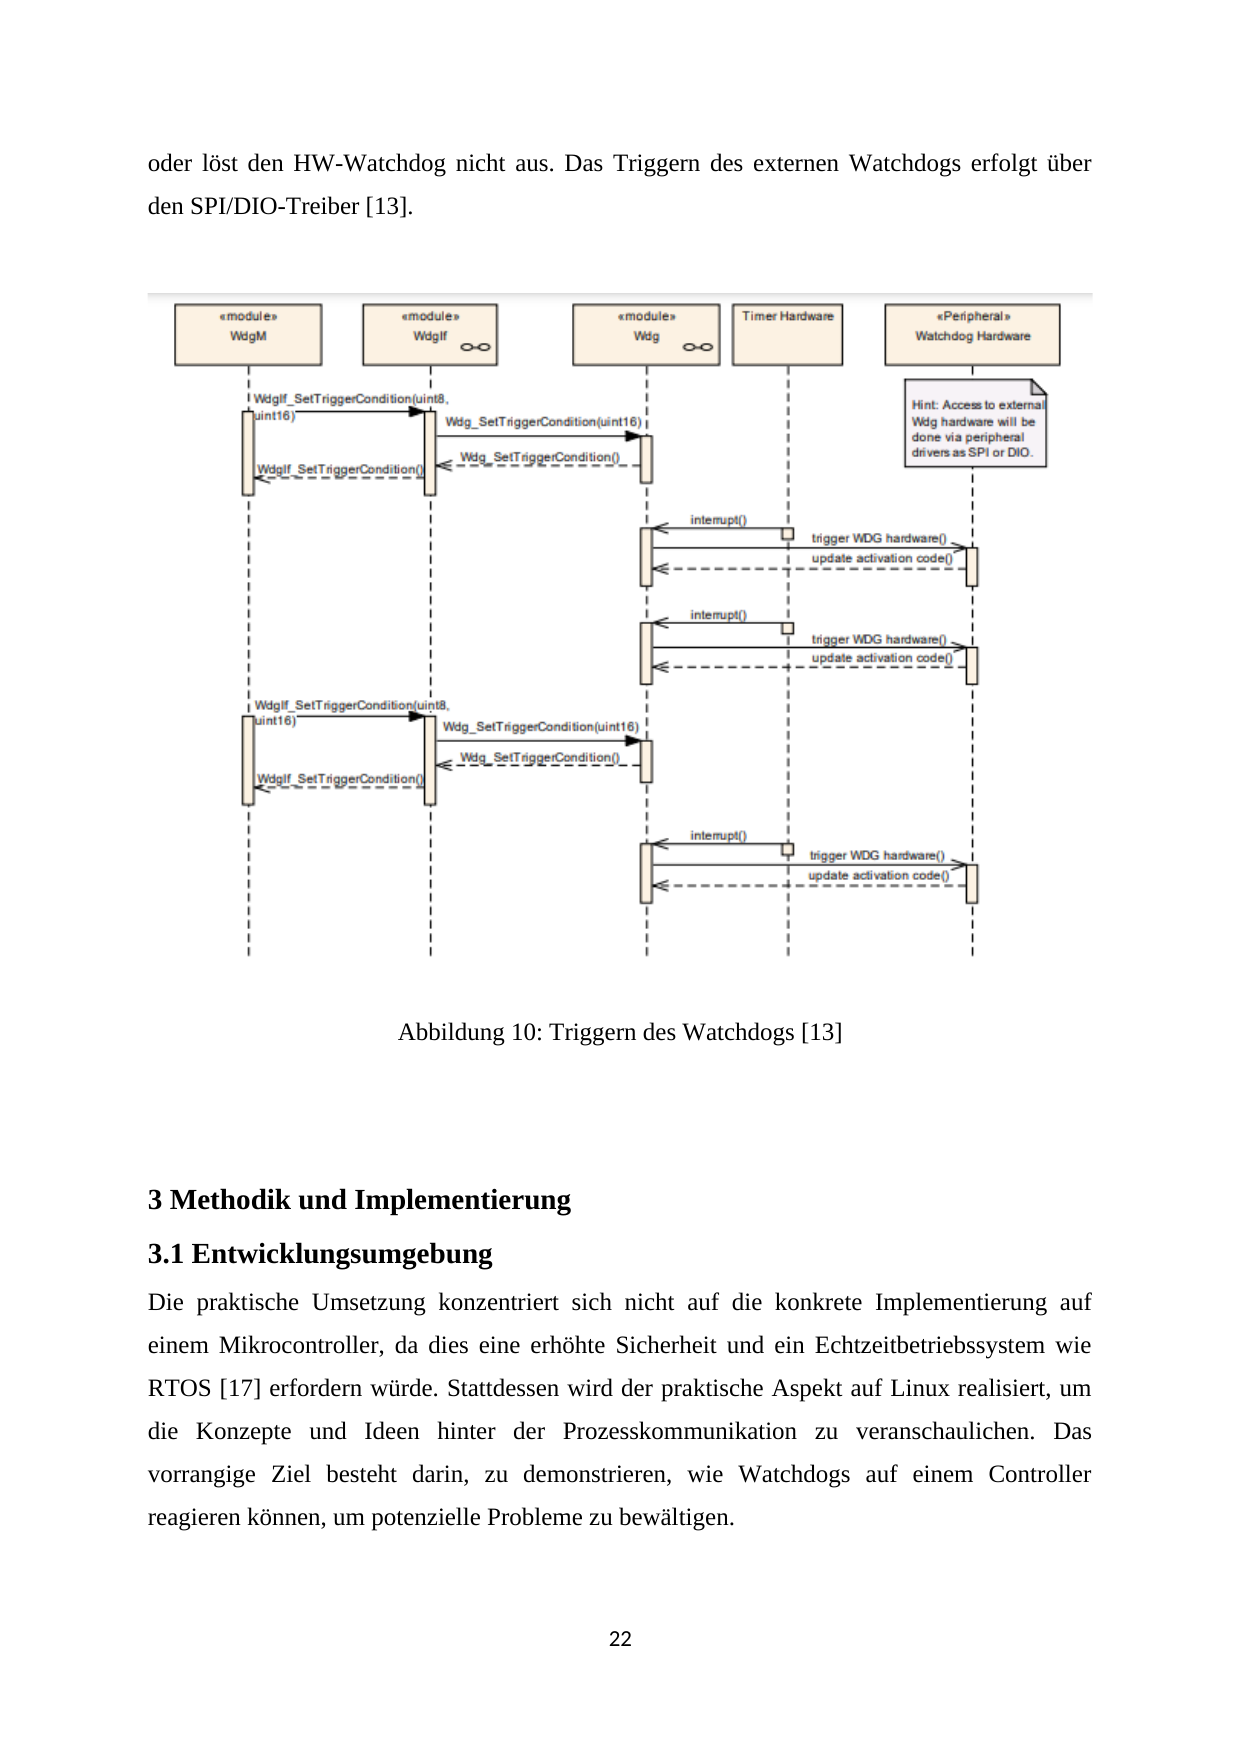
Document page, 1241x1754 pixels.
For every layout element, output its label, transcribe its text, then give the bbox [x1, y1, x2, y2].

text oder löst den HW-Watchdog nicht aus. Das Triggern des externen Watchdogs erfolgt über den SPI/DIO-Treiber [13]. [148, 148, 1093, 219]
text Abbildung 10: Triggern des Watchdogs [13] [148, 1017, 1093, 1046]
subtitle 3.1 Entwicklungsumgebung [148, 1236, 1093, 1270]
subtitle 3 Methodik und Implementierung [148, 1182, 1093, 1215]
text Die praktische Umsetzung konzentriert sich nicht auf die konkrete Implementierung auf einem Mikrocontroller, da dies eine erhöhte Sicherheit und ein Echtzeitbetriebssystem wie RTOS [17] erfordern würde. Stattdessen wird der praktische Aspekt auf Linux realisiert, um die Konzepte und Ideen hinter der Prozesskommunikation zu veranschaulichen. Das vorrangige Ziel besteht darin, zu demonstrieren, wie Watchdogs auf einem Controller reagieren können, um potenzielle Probleme zu bewältigen. [148, 1287, 1093, 1531]
